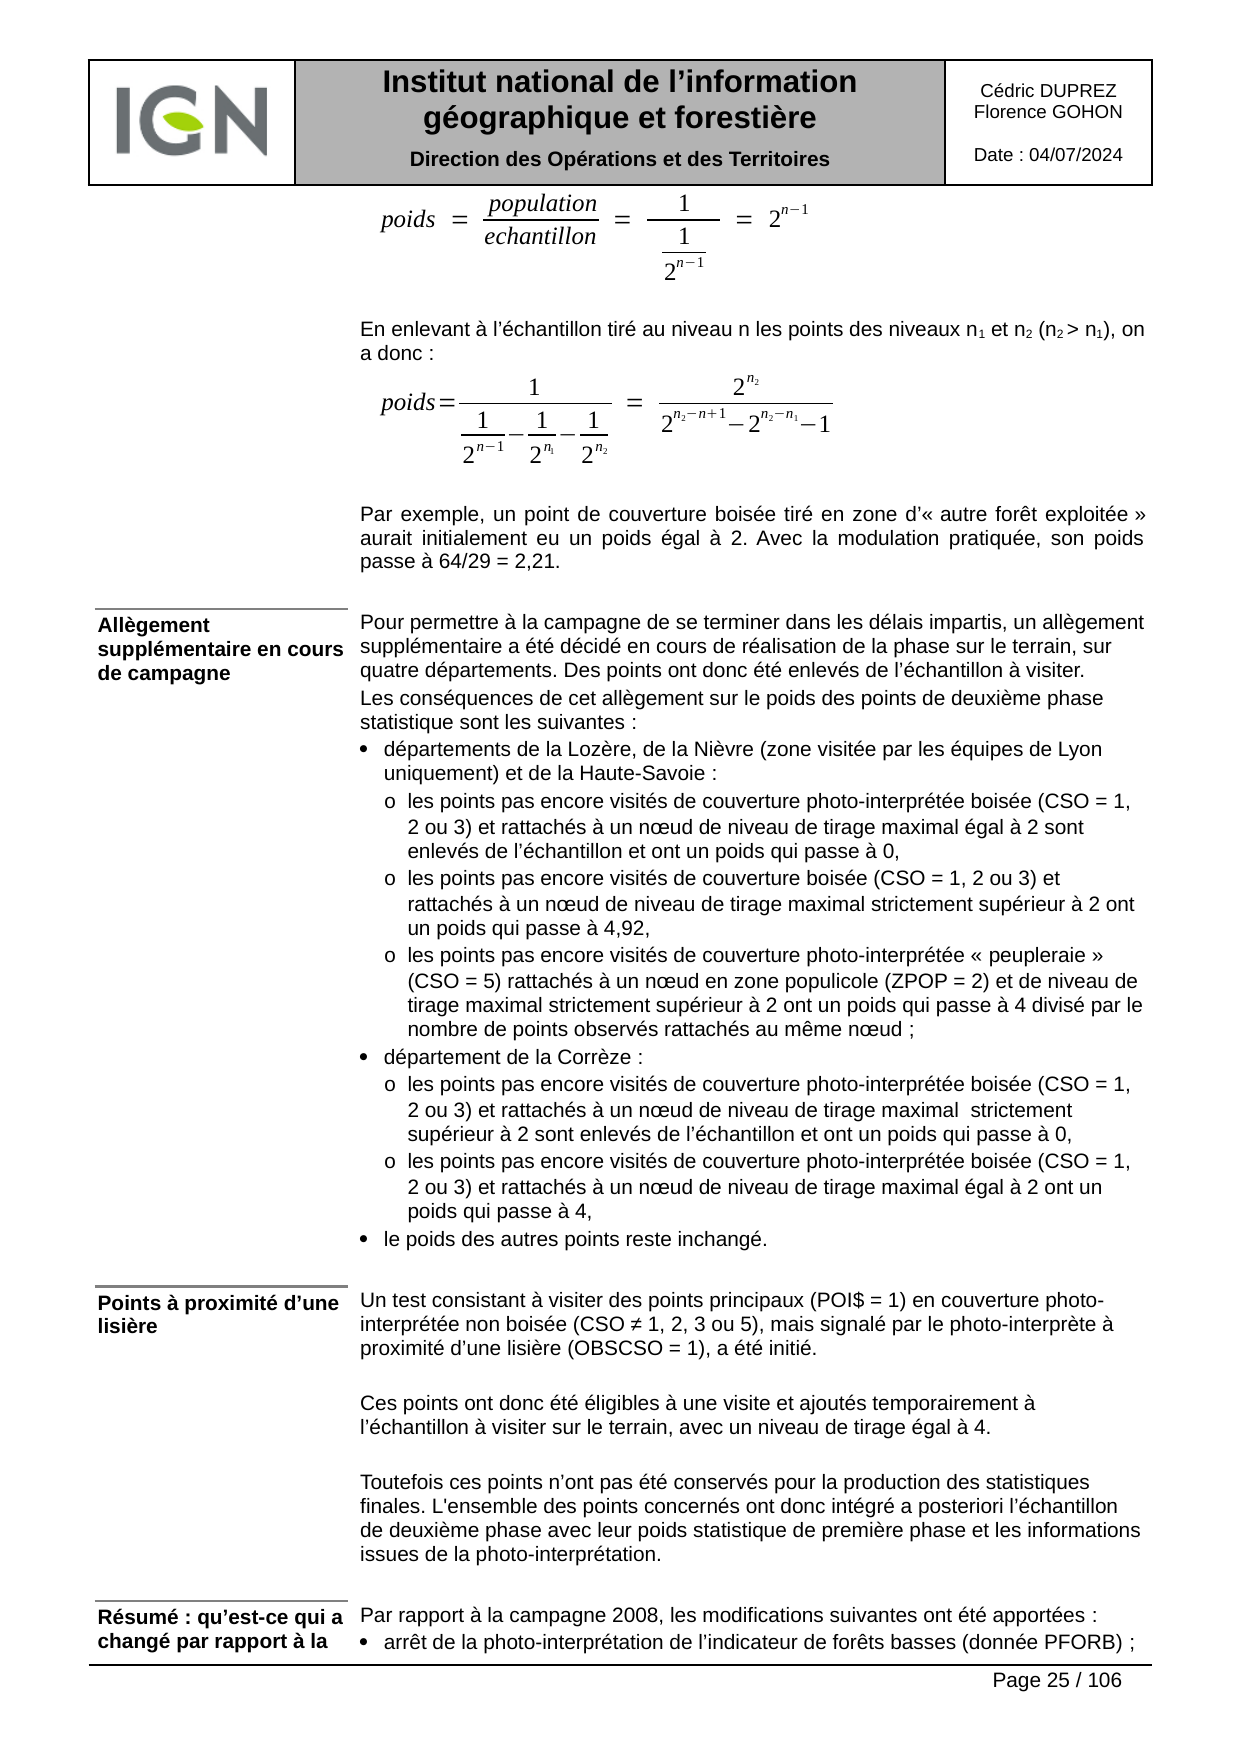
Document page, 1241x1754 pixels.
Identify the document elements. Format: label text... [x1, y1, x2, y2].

table_cell Compte tenu de la charge supplémentaire représentée par un test de retour sur les points de la deuxième campagne (2006), il a été nécessaire de procéder à une diminution d’environ 10 % du nombre initial des points de couverture boisée ouverte, fermée ou bosquet à visiter sur le terrain. Afin d’éviter tout biais, et de ne pas compliquer le calcul du poids des points levés, la modulation consiste à retirer du tirage les points de couverture photo-interprétée boisée ouverte, fermée ou bosquet (CSO = 1, 2 ou 3) dont le niveau maximal de sondage (TIRMAX) est 5 ou 6. La mise à jour du poids de deuxième phase statistique de ces points suit donc le principe suivant : l’ensemble des points de la grille (la population) est découpé en points de niveaux 1, 2, 3… La fraction de la population dont le niveau de tirage est n est donc . Pour une population valant 1, on a donc : Un échantillon tiré au niveau 2 a donc tous les points de niveau 2 ou plus, et représente : Chaque point de cet échantillon a donc un poids qui vaut : Chaque échantillon de niveau n a un poids valant : En enlevant à l’échantillon tiré au niveau n les points des niveaux n1 et n2 (n2 > n1), on a donc : Par exemple, un point de couverture boisée tiré en zone d’« autre forêt exploitée » aurait initialement eu un poids égal à 2. Avec la modulation pratiquée, son poids passe à 64/29 = 2,21. [354, 186, 1152, 607]
table_cell [89, 186, 354, 607]
table_cell Pour permettre à la campagne de se terminer dans les délais impartis, un allègement supplémentaire a été décidé en cours de réalisation de la phase sur le terrain, sur quatre départements. Des points ont donc été enlevés de l’échantillon à visiter. Les conséquences de cet allègement sur le poids des points de deuxième phase statistique sont les suivantes : départements de la Lozère, de la Nièvre (zone visitée par les équipes de Lyon uniquement) et de la Haute-Savoie : les points pas encore visités de couverture photo-interprétée boisée (CSO = 1, 2 ou 3) et rattachés à un nœud de niveau de tirage maximal égal à 2 sont enlevés de l’échantillon et ont un poids qui passe à 0, les points pas encore visités de couverture boisée (CSO = 1, 2 ou 3) et rattachés à un nœud de niveau de tirage maximal strictement supérieur à 2 ont un poids qui passe à 4,92, les points pas encore visités de couverture photo-interprétée « peupleraie » (CSO = 5) rattachés à un nœud en zone populicole (ZPOP = 2) et de niveau de tirage maximal strictement supérieur à 2 ont un poids qui passe à 4 divisé par le nombre de points observés rattachés au même nœud ; département de la Corrèze : les points pas encore visités de couverture photo-interprétée boisée (CSO = 1, 2 ou 3) et rattachés à un nœud de niveau de tirage maximal strictement supérieur à 2 sont enlevés de l’échantillon et ont un poids qui passe à 0, les points pas encore visités de couverture photo-interprétée boisée (CSO = 1, 2 ou 3) et rattachés à un nœud de niveau de tirage maximal égal à 2 ont un poids qui passe à 4, le poids des autres points reste inchangé. [354, 607, 1152, 1284]
table_cell Allègement supplémentaire en cours de campagne [89, 607, 354, 1284]
table_cell Un test consistant à visiter des points principaux (POI$ = 1) en couverture photo-interprétée non boisée (CSO ≠ 1, 2, 3 ou 5), mais signalé par le photo-interprète à proximité d’une lisière (OBSCSO = 1), a été initié. Ces points ont donc été éligibles à une visite et ajoutés temporairement à l’échantillon à visiter sur le terrain, avec un niveau de tirage égal à 4. Toutefois ces points n’ont pas été conservés pour la production des statistiques finales. L'ensemble des points concernés ont donc intégré a posteriori l’échantillon de deuxième phase avec leur poids statistique de première phase et les informations issues de la photo-interprétation. [354, 1284, 1152, 1599]
table_cell Points à proximité d’une lisière [89, 1284, 354, 1599]
table_cell Résumé : qu’est-ce qui a changé par rapport à la [89, 1599, 354, 1662]
picture [91, 62, 293, 180]
table_cell Par rapport à la campagne 2008, les modifications suivantes ont été apportées : arrêt de la photo-interprétation de l’indicateur de forêts basses (donnée PFORB) ; ajout de la photo-interprétation de l’indicateur de formation linéaire inventoriée (donnée FLI) ; simplification de la nomenclature de l’utilisation photo-interprétée (donnée UTO) à deux modalités ; allègement exceptionnel de l’échantillon à visiter sur le terrain en cours de campagne ; test sur la visite de points dont la couverture photo-interprétée n’est pas boisée, sans haie à moins de 25 m, mais situés à proximité d’une lisière. [354, 1599, 1152, 1662]
